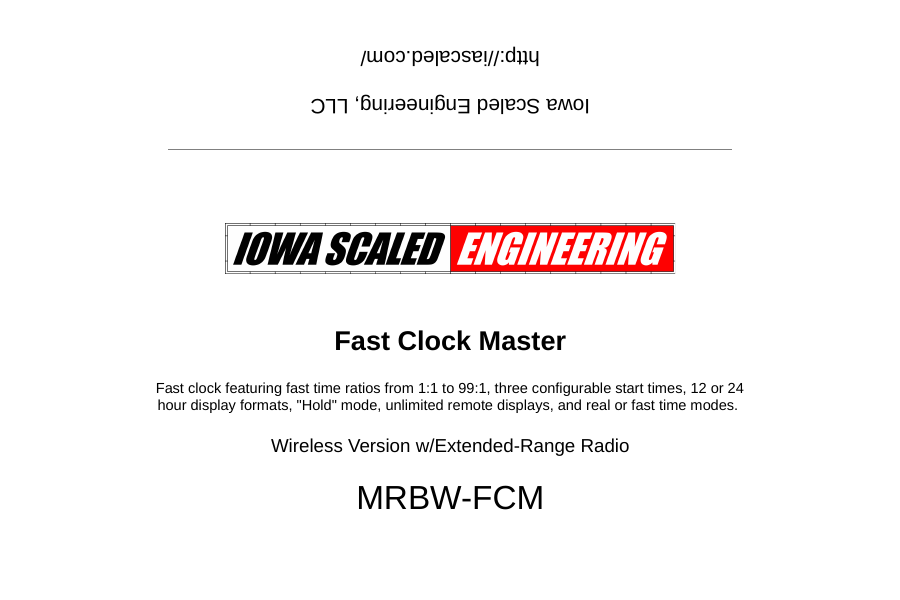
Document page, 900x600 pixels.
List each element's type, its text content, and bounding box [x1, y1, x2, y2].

text Wireless Version w/Extended-Range Radio [37, 435, 862, 457]
text Fast Clock Master [37, 325, 862, 356]
text MRBW-FCM [37, 478, 862, 517]
text Fast clock featuring fast time ratios from 1:1 to 99:1, three configurable start times, 12 or 24 hour display formats, "Hold" mode, unlimited remote displays, and real or fast time modes. [150, 380, 750, 414]
picture [225, 223, 675, 274]
